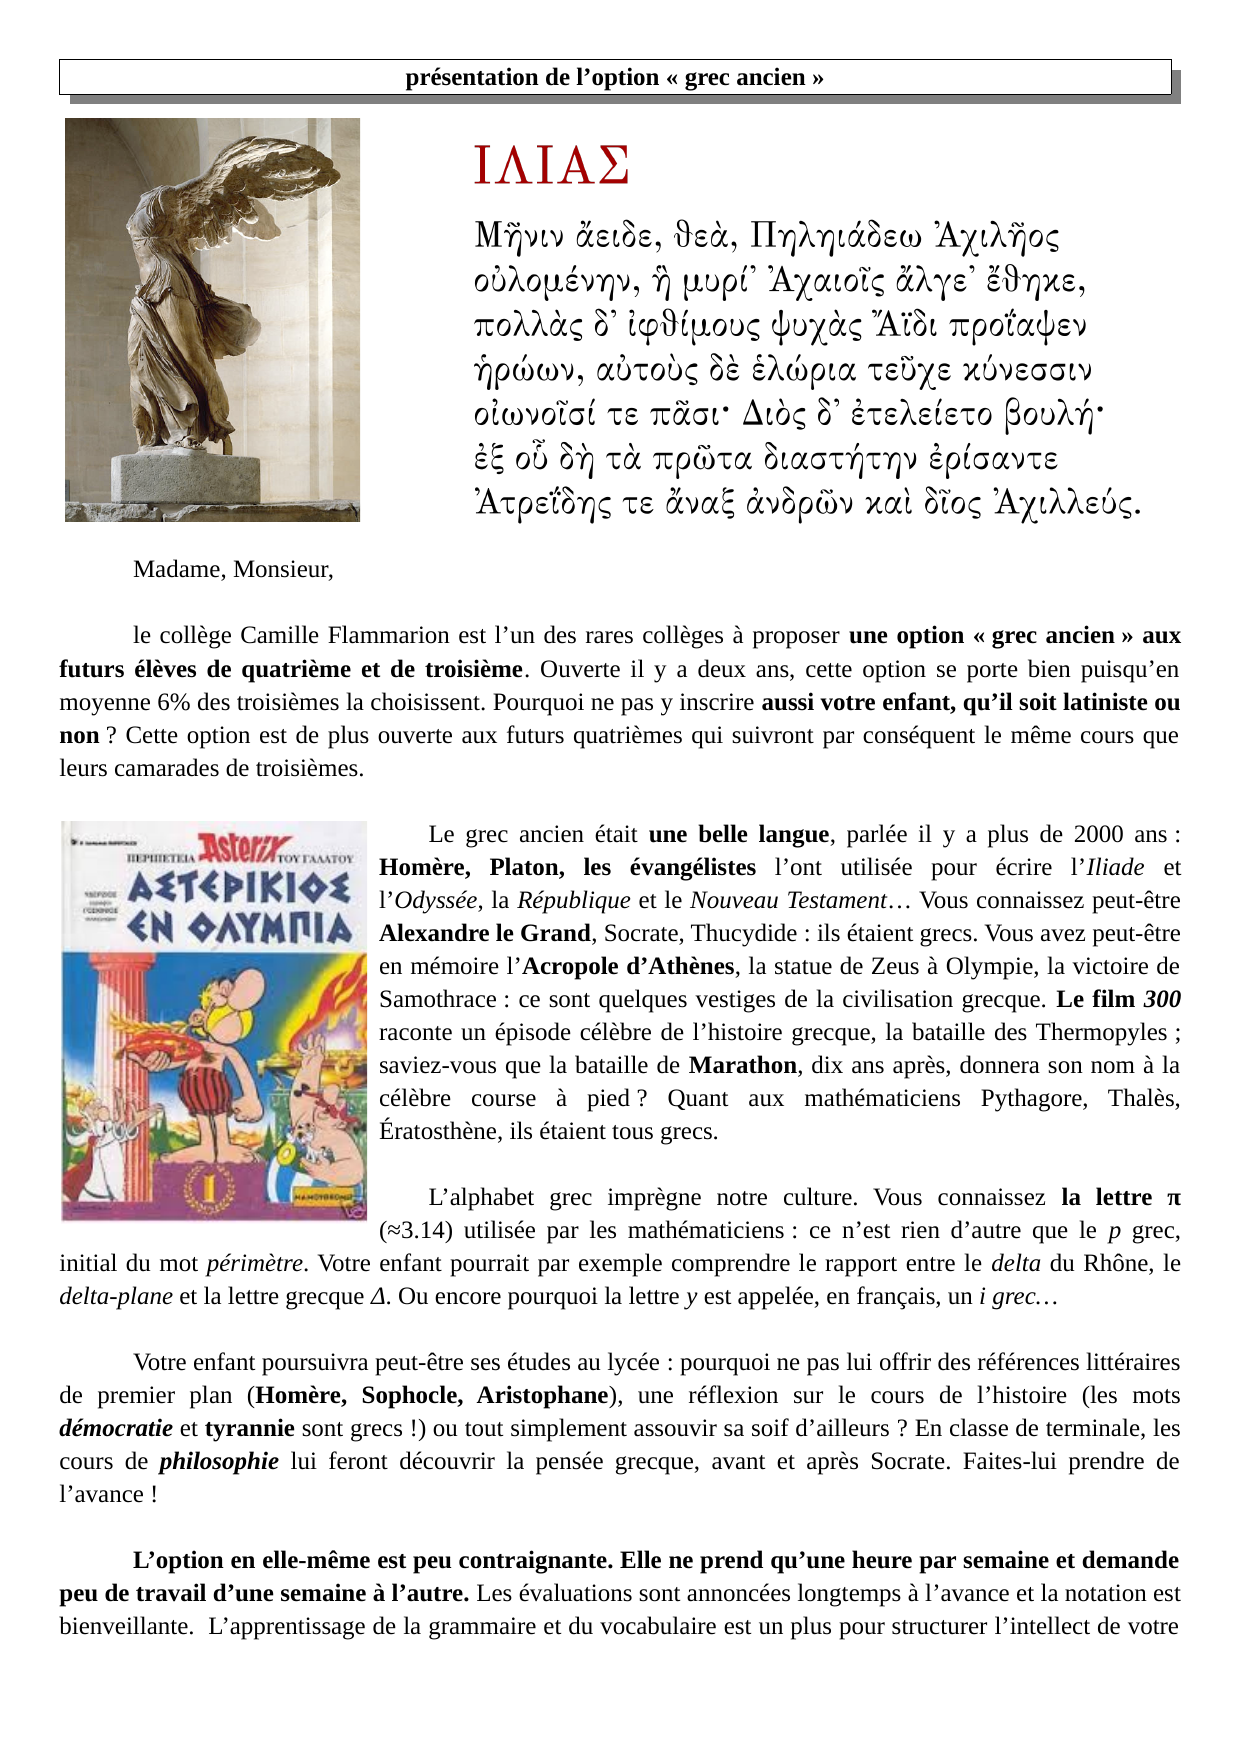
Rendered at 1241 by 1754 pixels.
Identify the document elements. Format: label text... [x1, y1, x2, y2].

text Madame, Monsieur, [59, 554, 1181, 583]
picture [60, 821, 368, 1224]
picture [457, 127, 1166, 540]
text Le grec ancien était une belle langue, parlée il y a plus de 2000 ans : Homère, Platon, les évangélistes l’ont utilisée pour écrire l’Iliade et l’Odyssée, la République et le Nouveau Testament… Vous connaissez peut-être Alexandre le Grand, Socrate, Thucydide : ils étaient grecs. Vous avez peut-être en mémoire l’Acropole d’Athènes, la statue de Zeus à Olympie, la victoire de Samothrace : ce sont quelques vestiges de la civilisation grecque. Le film 300 raconte un épisode célèbre de l’histoire grecque, la bataille des Thermopyles ; saviez-vous que la bataille de Marathon, dix ans après, donnera son nom à la célèbre course à pied ? Quant aux mathématiciens Pythagore, Thalès, Ératosthène, ils étaient tous grecs. [59, 819, 1181, 1145]
text L’alphabet grec imprègne notre culture. Vous connaissez la lettre π (≈3.14) utilisée par les mathématiciens : ce n’est rien d’autre que le p grec, initial du mot périmètre. Votre enfant pourrait par exemple comprendre le rapport entre le delta du Rhône, le delta-plane et la lettre grecque Δ. Ou encore pourquoi la lettre y est appelée, en français, un i grec… [59, 1182, 1181, 1310]
text présentation de l’option « grec ancien » [60, 60, 1171, 94]
text Votre enfant poursuivra peut-être ses études au lycée : pourquoi ne pas lui offrir des références littéraires de premier plan (Homère, Sophocle, Aristophane), une réflexion sur le cours de l’histoire (les mots démocratie et tyrannie sont grecs !) ou tout simplement assouvir sa soif d’ailleurs ? En classe de terminale, les cours de philosophie lui feront découvrir la pensée grecque, avant et après Socrate. Faites-lui prendre de l’avance ! [59, 1347, 1181, 1508]
text L’option en elle-même est peu contraignante. Elle ne prend qu’une heure par semaine et demande peu de travail d’une semaine à l’autre. Les évaluations sont annoncées longtemps à l’avance et la notation est bienveillante. L’apprentissage de la grammaire et du vocabulaire est un plus pour structurer l’intellect de votre [59, 1545, 1181, 1640]
picture [65, 118, 361, 522]
text le collège Camille Flammarion est l’un des rares collèges à proposer une option « grec ancien » aux futurs élèves de quatrième et de troisième. Ouverte il y a deux ans, cette option se porte bien puisqu’en moyenne 6% des troisièmes la choisissent. Pourquoi ne pas y inscrire aussi votre enfant, qu’il soit latiniste ou non ? Cette option est de plus ouverte aux futurs quatrièmes qui suivront par conséquent le même cours que leurs camarades de troisièmes. [59, 621, 1181, 781]
